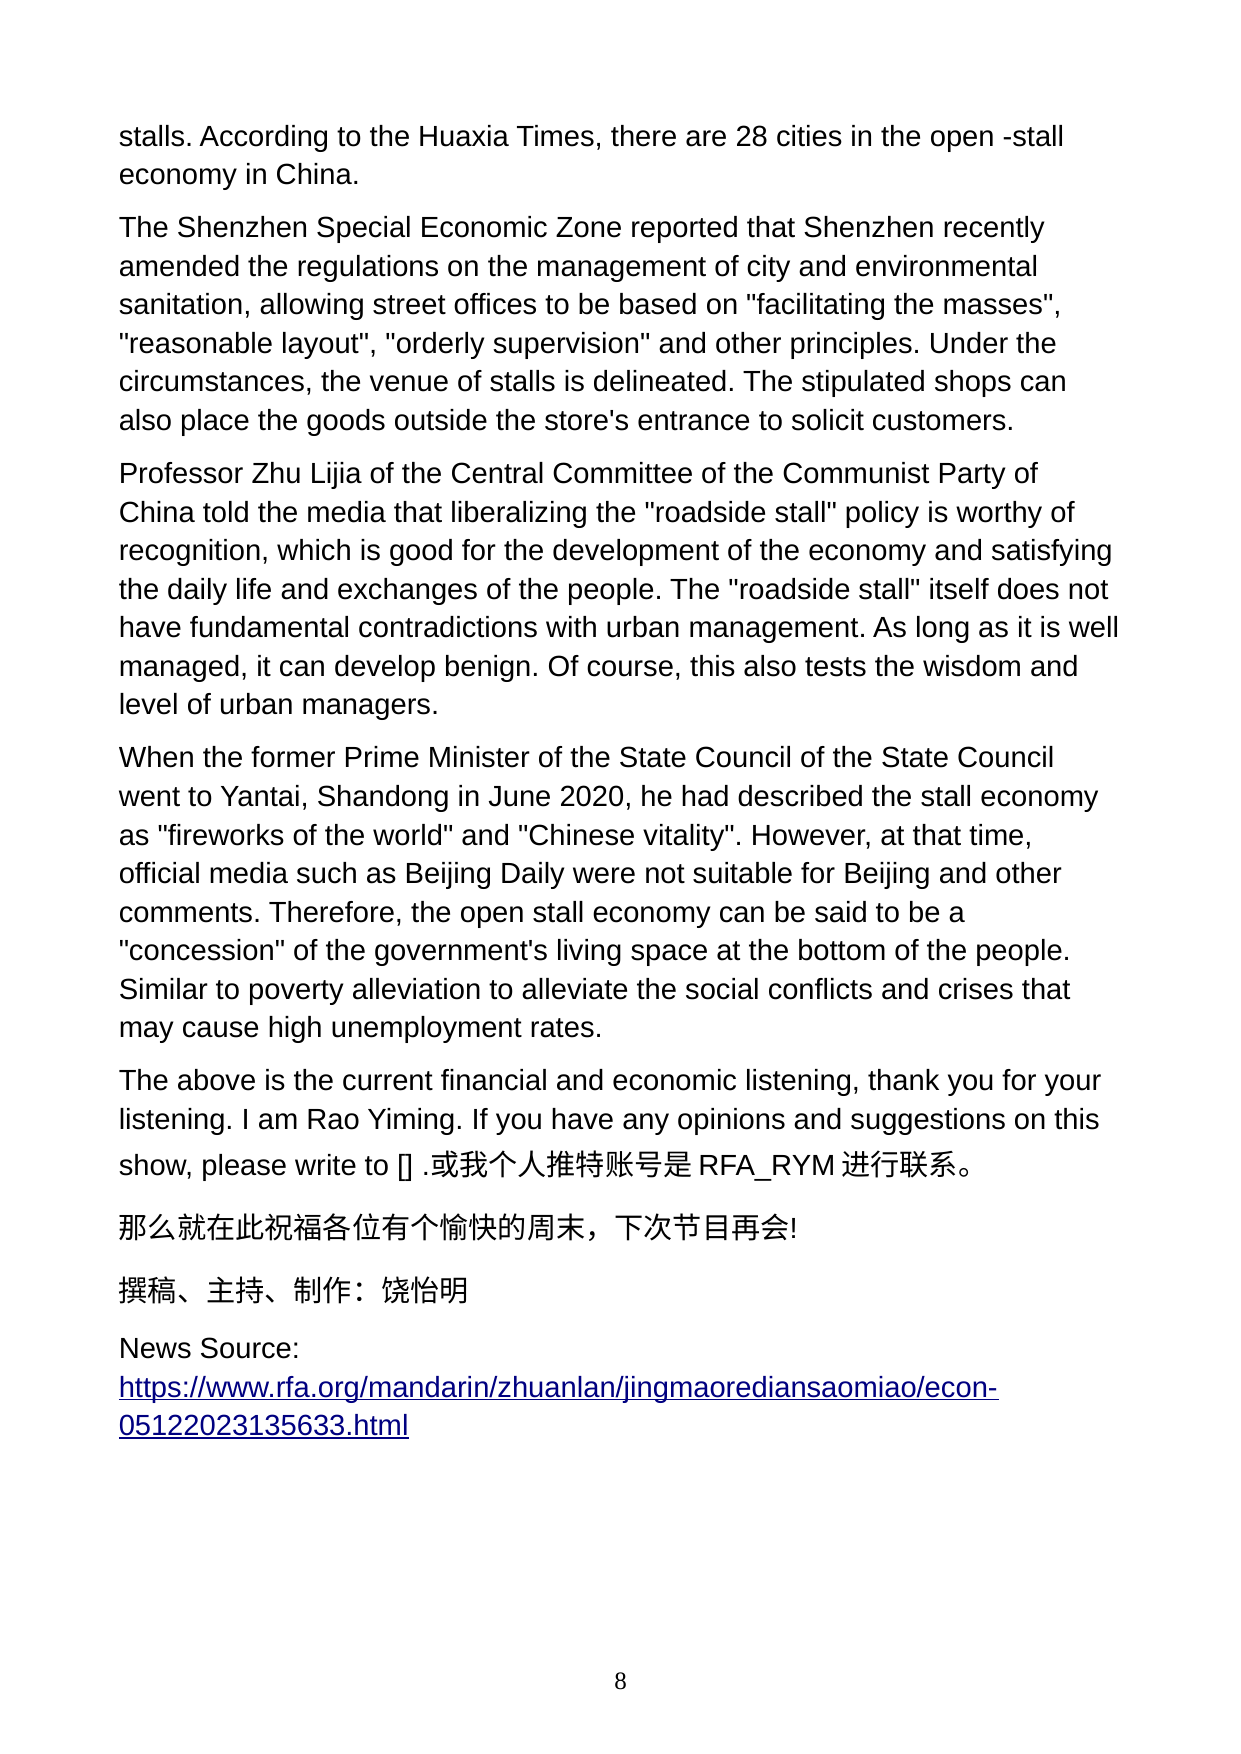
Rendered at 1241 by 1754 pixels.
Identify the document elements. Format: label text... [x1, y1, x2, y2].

text stalls. According to the Huaxia Times, there are 28 cities in the open -stall economy in China. [118, 118, 1122, 191]
text The Shenzhen Special Economic Zone reported that Shenzhen recently amended the regulations on the management of city and environmental sanitation, allowing street offices to be based on "facilitating the masses", "reasonable layout", "orderly supervision" and other principles. Under the circumstances, the venue of stalls is delineated. The stipulated shops can also place the goods outside the store's entrance to solicit customers. [118, 210, 1122, 436]
text 撰稿、主持、制作：饶怡明 [118, 1268, 1122, 1310]
text The above is the current financial and economic listening, thank you for your listening. I am Rao Yiming. If you have any opinions and suggestions on this show, please write to [] .或我个人推特账号是RFA_RYM进行联系。 [118, 1063, 1122, 1184]
text 那么就在此祝福各位有个愉快的周末，下次节目再会! [118, 1205, 1122, 1247]
text Professor Zhu Lijia of the Central Committee of the Communist Party of China told the media that liberalizing the "roadside stall" policy is worthy of recognition, which is good for the development of the economy and satisfying the daily life and exchanges of the people. The "roadside stall" itself does not have fundamental contradictions with urban management. As long as it is well managed, it can develop benign. Of course, this also tests the wisdom and level of urban managers. [118, 456, 1122, 721]
text When the former Prime Minister of the State Council of the State Council went to Yantai, Shandong in June 2020, he had described the stall economy as "fireworks of the world" and "Chinese vitality". However, at that time, official media such as Beijing Daily were not suitable for Beijing and other comments. Therefore, the open stall economy can be said to be a "concession" of the government's living space at the bottom of the people. Similar to poverty alleviation to alleviate the social conflicts and crises that may cause high unemployment rates. [118, 740, 1122, 1044]
text News Source: https://www.rfa.org/mandarin/zhuanlan/jingmaorediansaomiao/econ-05122023135633.html [118, 1331, 1122, 1442]
